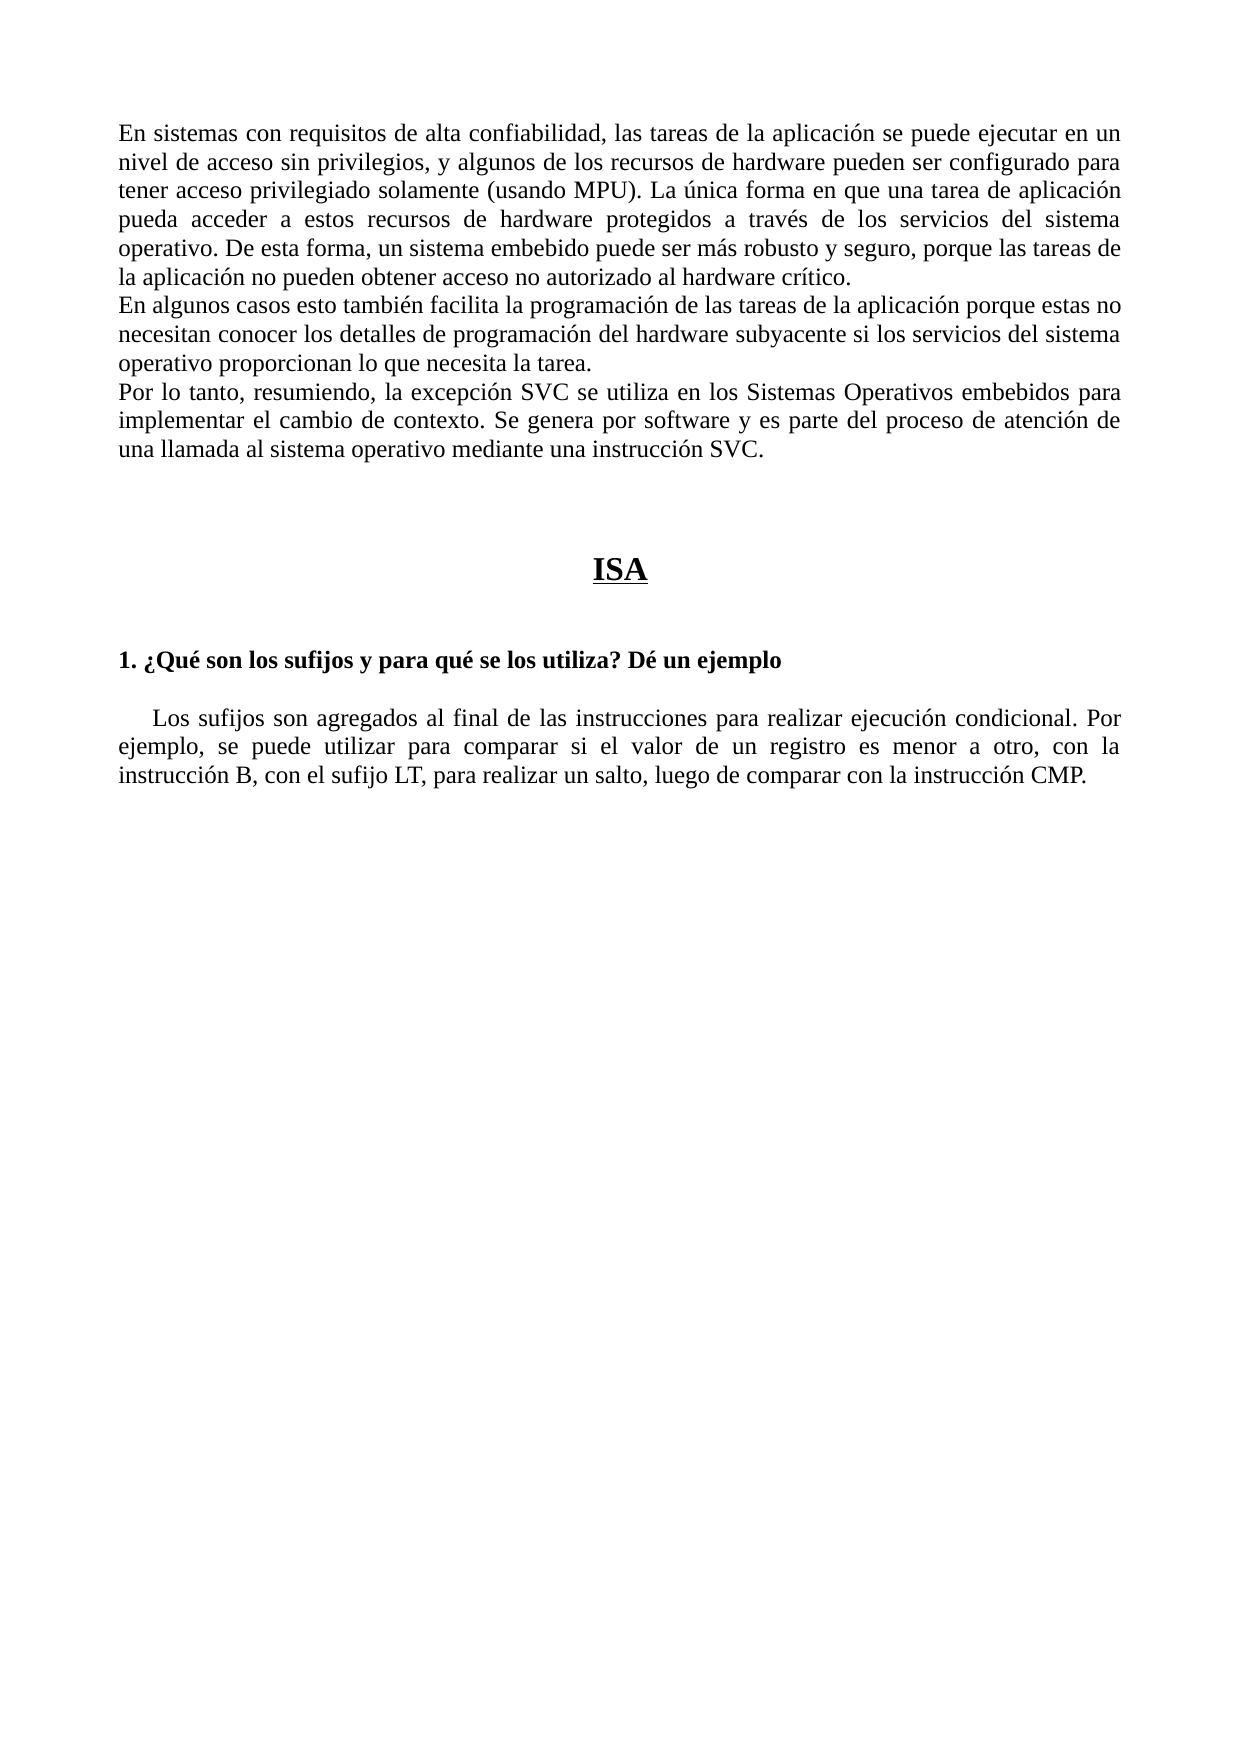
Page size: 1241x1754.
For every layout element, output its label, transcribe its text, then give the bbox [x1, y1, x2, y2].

text En algunos casos esto también facilita la programación de las tareas de la aplicación porque estas no necesitan conocer los detalles de programación del hardware subyacente si los servicios del sistema operativo proporcionan lo que necesita la tarea. [118, 291, 1122, 377]
text ISA [118, 549, 1122, 588]
text Por lo tanto, resumiendo, la excepción SVC se utiliza en los Sistemas Operativos embebidos para implementar el cambio de contexto. Se genera por software y es parte del proceso de atención de una llamada al sistema operativo mediante una instrucción SVC. [118, 377, 1122, 463]
text 1. ¿Qué son los sufijos y para qué se los utiliza? Dé un ejemplo [118, 645, 1122, 674]
text Los sufijos son agregados al final de las instrucciones para realizar ejecución condicional. Por ejemplo, se puede utilizar para comparar si el valor de un registro es menor a otro, con la instrucción B, con el sufijo LT, para realizar un salto, luego de comparar con la instrucción CMP. [118, 703, 1122, 789]
text En sistemas con requisitos de alta confiabilidad, las tareas de la aplicación se puede ejecutar en un nivel de acceso sin privilegios, y algunos de los recursos de hardware pueden ser configurado para tener acceso privilegiado solamente (usando MPU). La única forma en que una tarea de aplicación pueda acceder a estos recursos de hardware protegidos a través de los servicios del sistema operativo. De esta forma, un sistema embebido puede ser más robusto y seguro, porque las tareas de la aplicación no pueden obtener acceso no autorizado al hardware crítico. [118, 118, 1122, 291]
